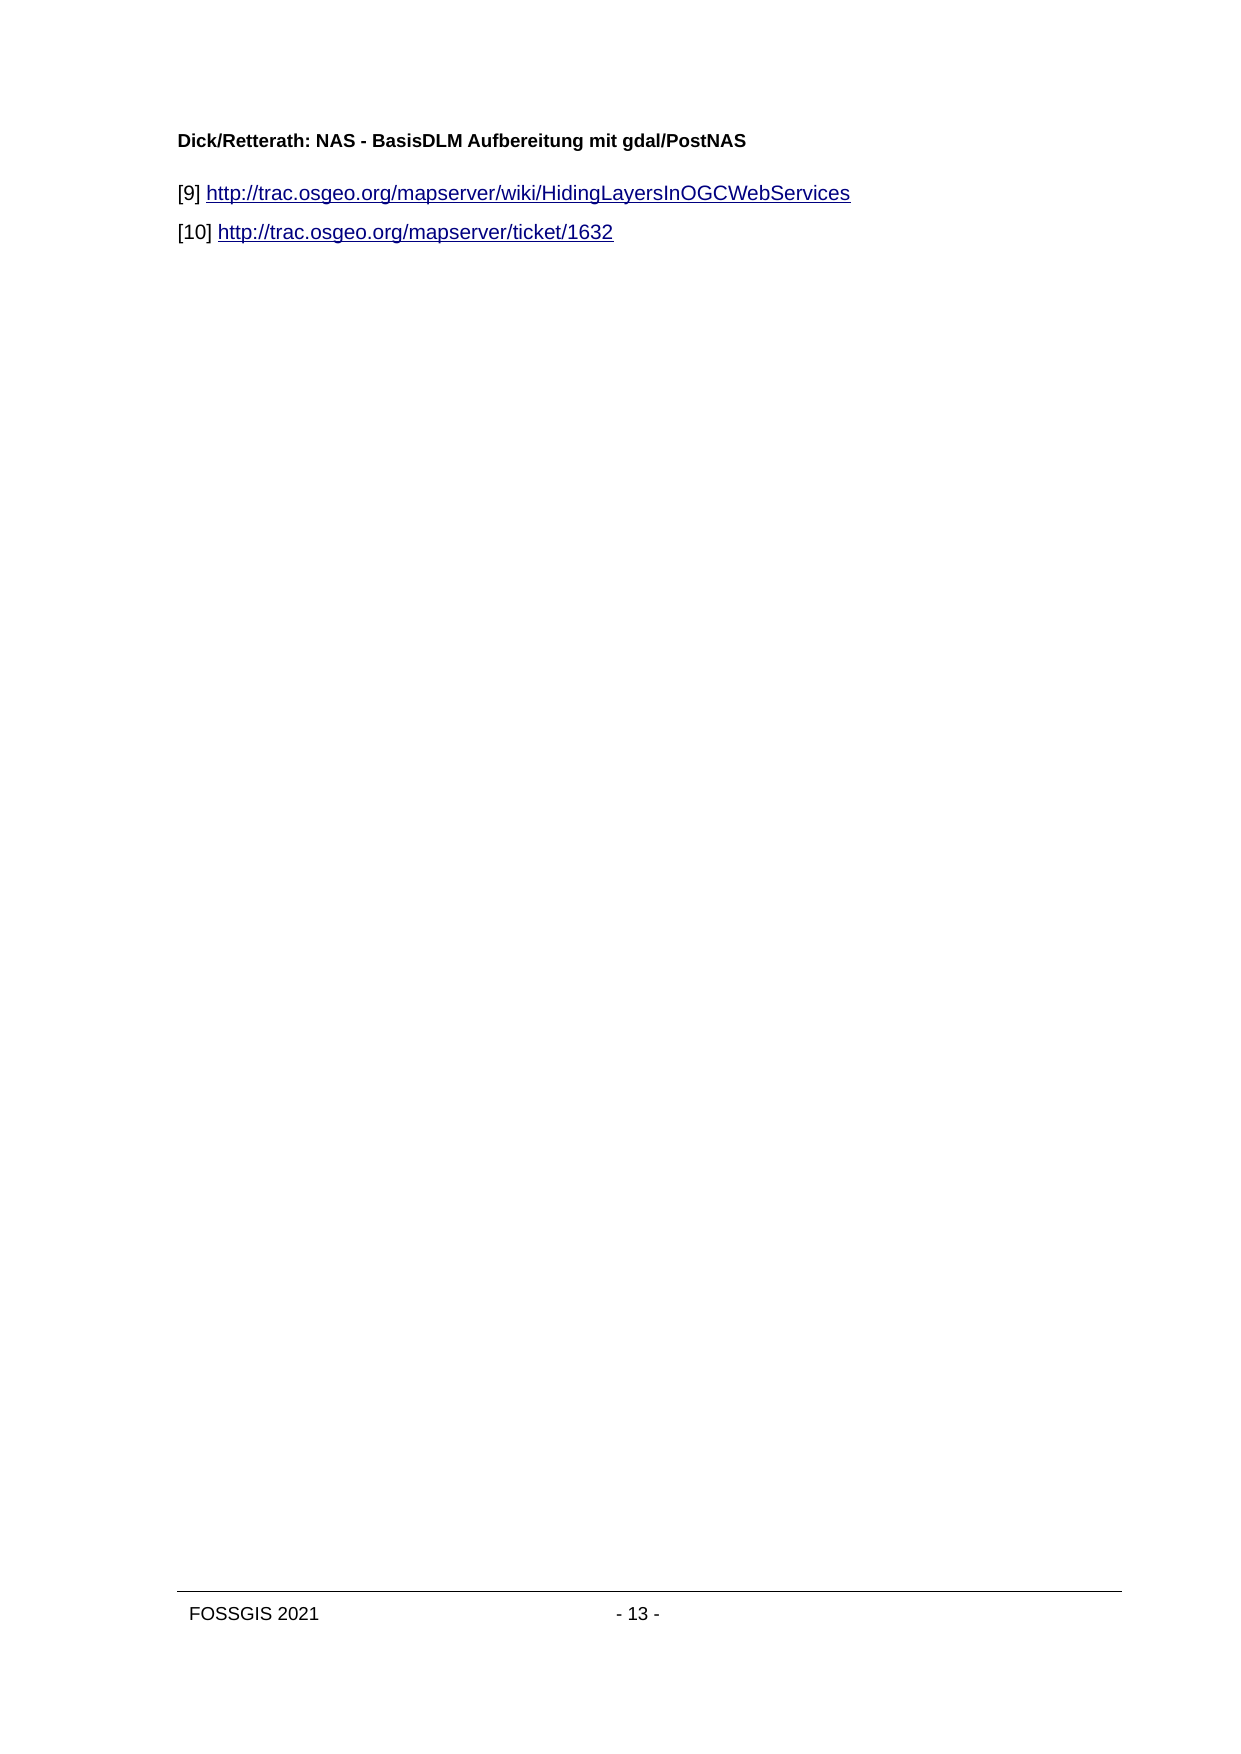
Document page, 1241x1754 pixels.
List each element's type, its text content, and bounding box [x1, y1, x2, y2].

text [9] http://trac.osgeo.org/mapserver/wiki/HidingLayersInOGCWebServices [177, 181, 1122, 205]
text [10] http://trac.osgeo.org/mapserver/ticket/1632 [177, 220, 1122, 244]
